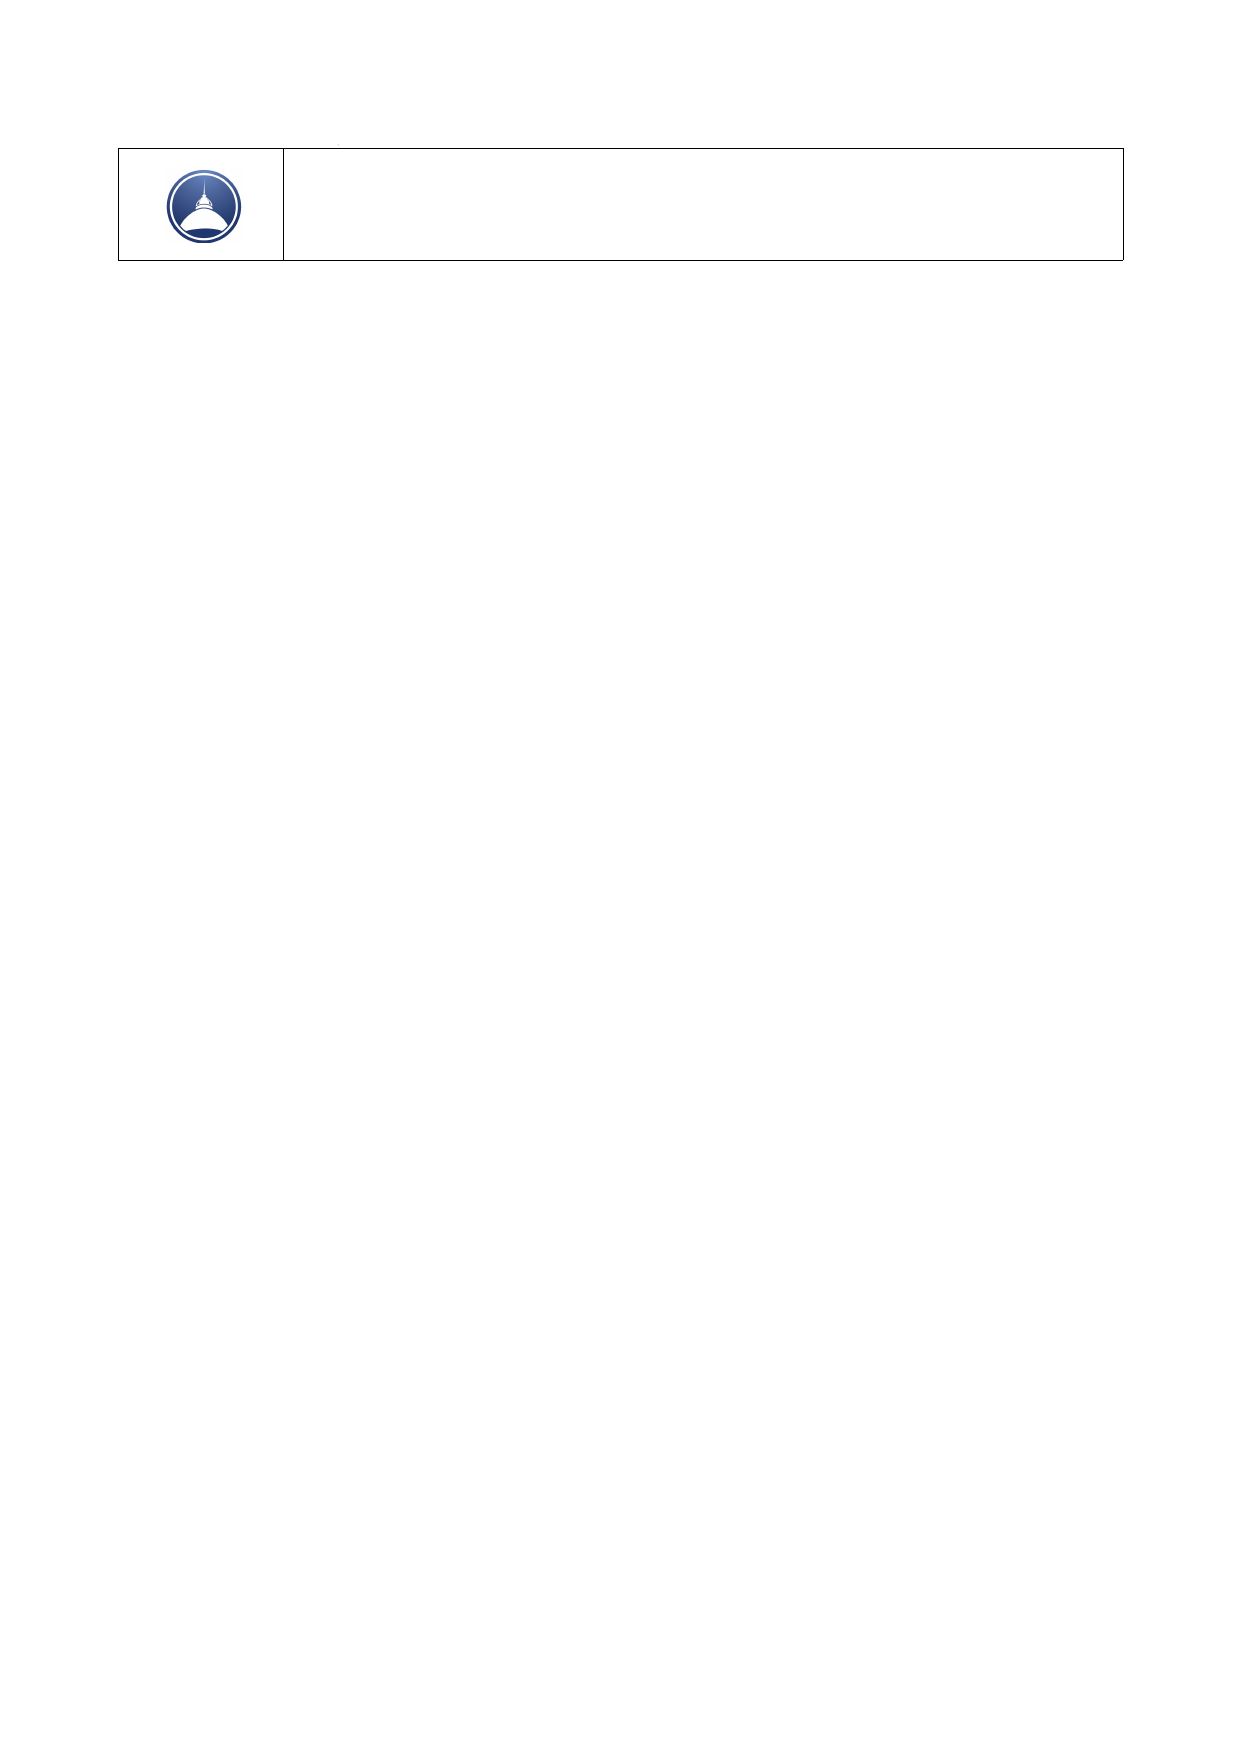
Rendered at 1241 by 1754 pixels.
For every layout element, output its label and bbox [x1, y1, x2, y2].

picture [162, 168, 245, 243]
